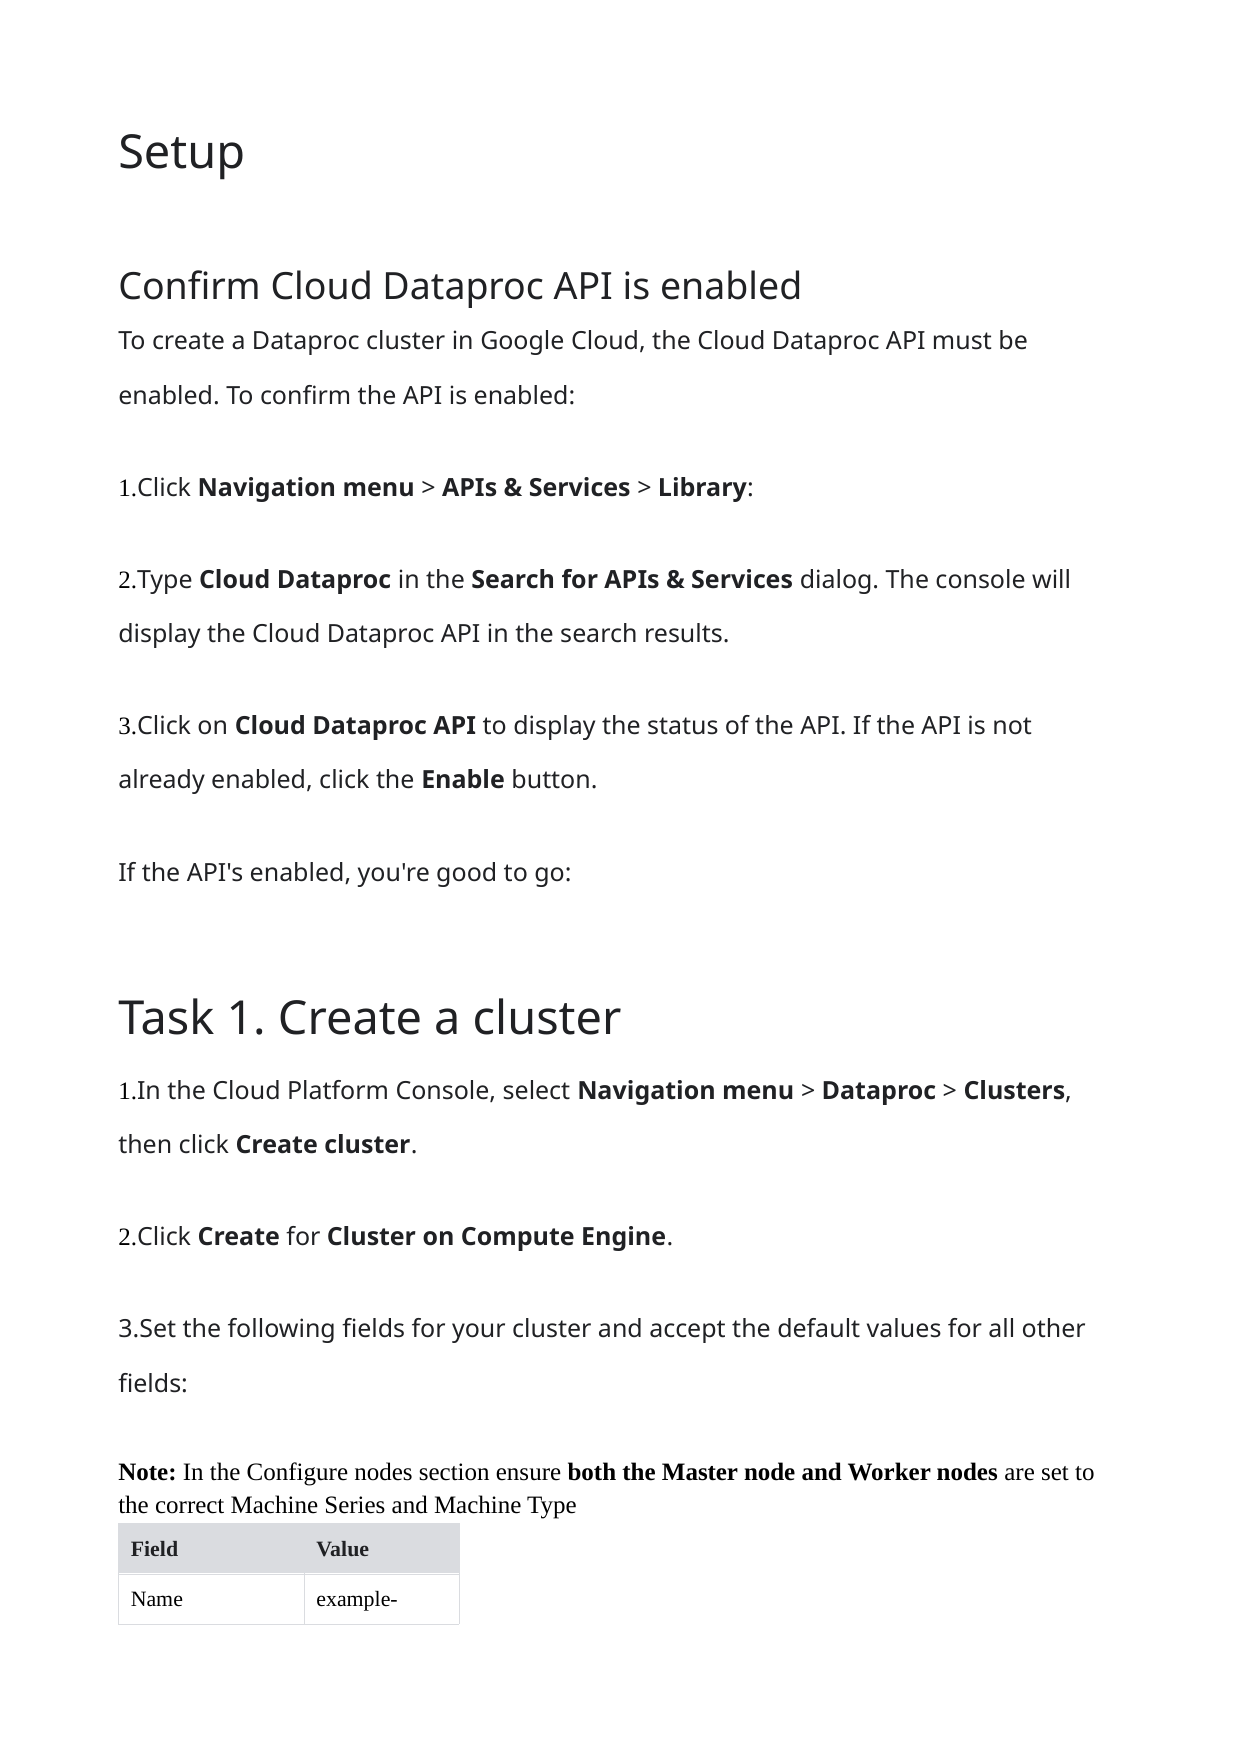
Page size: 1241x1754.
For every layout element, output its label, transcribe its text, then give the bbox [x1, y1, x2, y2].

table_cell Name [119, 1575, 304, 1624]
list In the Cloud Platform Console, select Navigation menu > Dataproc > Clusters, then click Create cluster. [118, 1072, 1122, 1161]
table_header Field [119, 1524, 304, 1573]
text Note: In the Configure nodes section ensure both the Master node and Worker nodes are set to the correct Machine Series and Machine Type [118, 1457, 1122, 1519]
list Set the following fields for your cluster and accept the default values for all other fields: [118, 1311, 1122, 1399]
list Click on Cloud Dataproc API to display the status of the API. If the API is not already enabled, click the Enable button. [118, 708, 1122, 796]
list Click Create for Cluster on Compute Engine. [118, 1219, 1122, 1253]
subtitle Setup [118, 118, 1122, 182]
list Type Cloud Dataproc in the Search for APIs & Services dialog. The console will display the Cloud Dataproc API in the search results. [118, 561, 1122, 650]
list Click Navigation menu > APIs & Services > Library: [118, 469, 1122, 503]
table_cell example- [305, 1575, 459, 1624]
text To create a Dataproc cluster in Google Cloud, the Cloud Dataproc API must be enabled. To confirm the API is enabled: [118, 323, 1122, 411]
text Task 1. Create a cluster [118, 946, 1122, 1048]
table_header Value [305, 1524, 459, 1573]
subtitle Confirm Cloud Dataproc API is enabled [118, 259, 1122, 310]
text If the API's enabled, you're good to go: [118, 854, 1122, 888]
